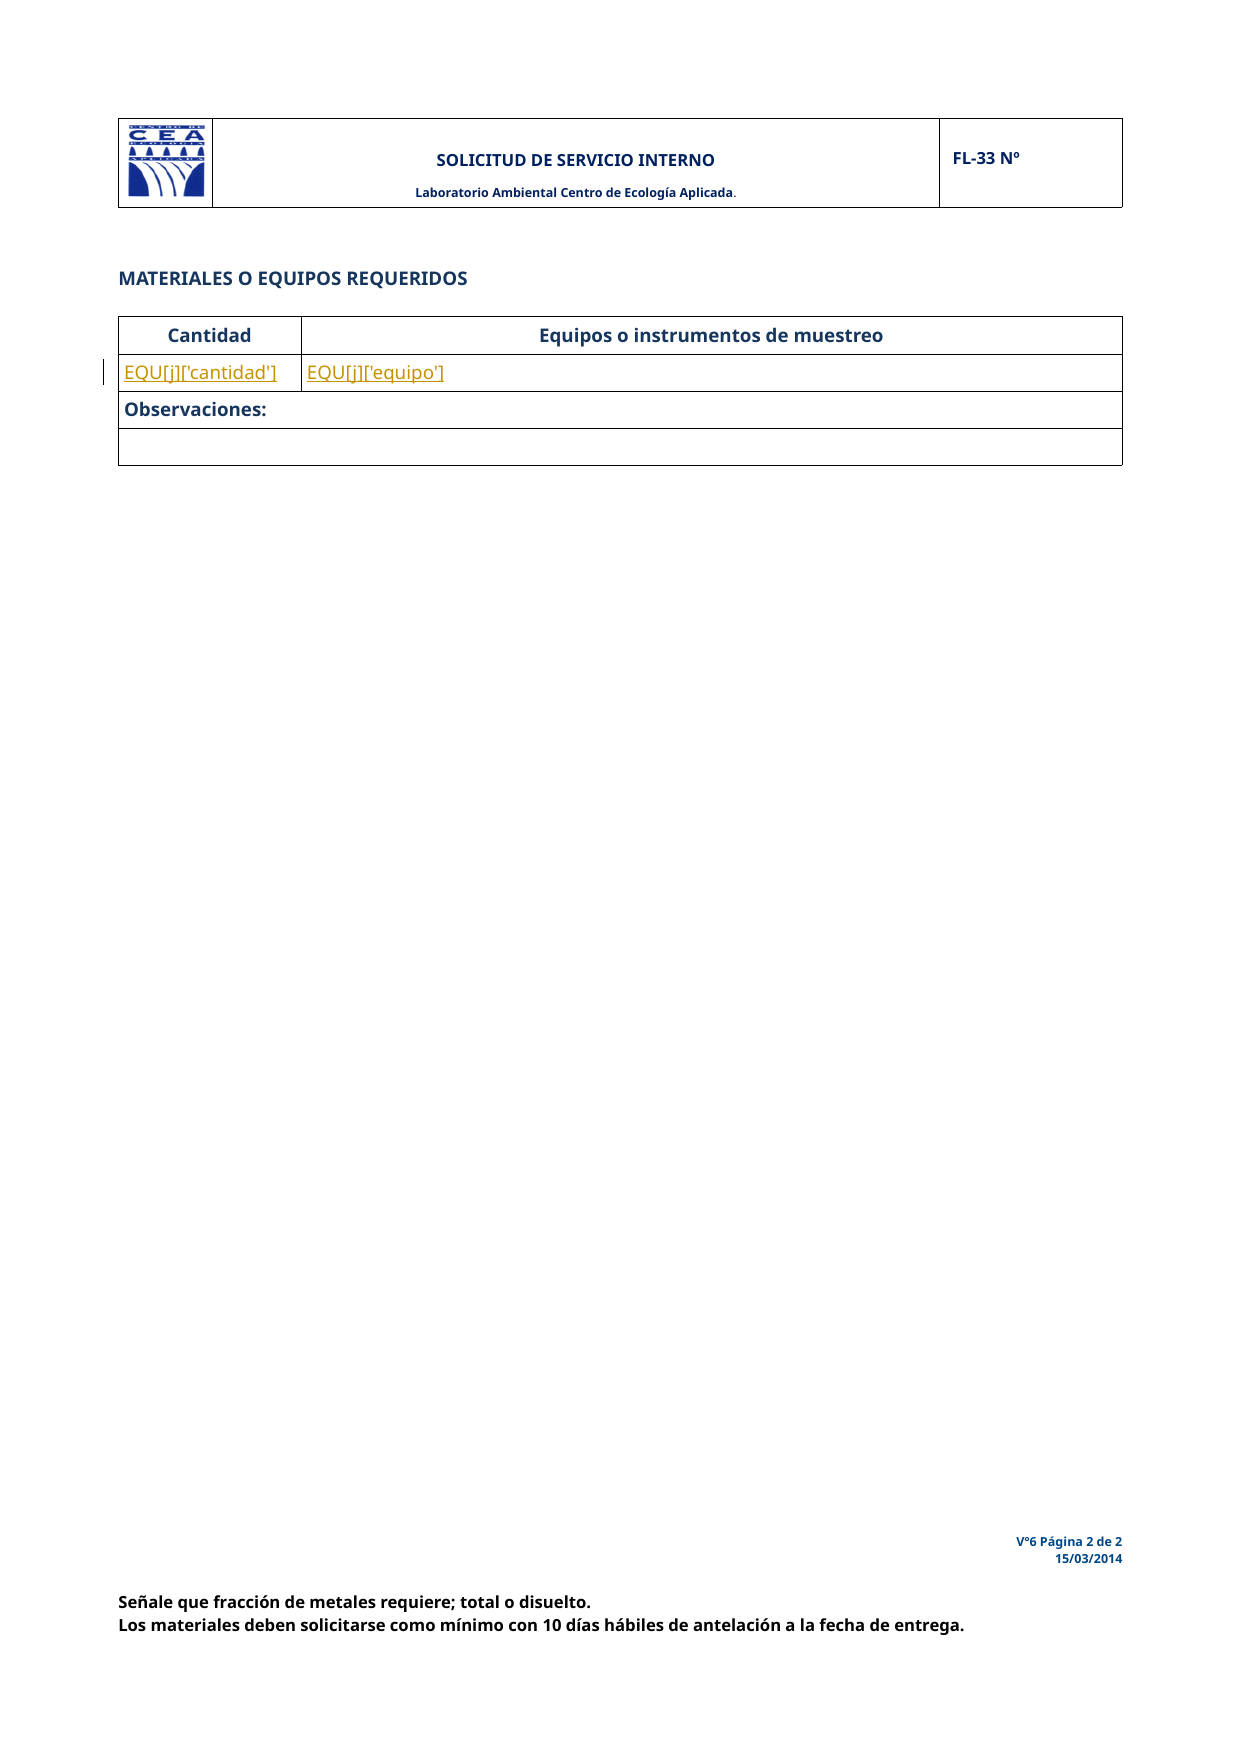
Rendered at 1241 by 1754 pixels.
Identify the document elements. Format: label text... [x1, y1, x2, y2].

text MATERIALES O EQUIPOS REQUERIDOS [118, 265, 1122, 291]
table_header Observaciones: [119, 392, 1122, 428]
table_header Equipos o instrumentos de muestreo [302, 317, 1122, 353]
table_cell EQU[j]['equipo'] [302, 355, 1122, 391]
table_cell [119, 429, 1122, 465]
table_cell EQU[j]['cantidad'] [119, 355, 301, 391]
picture [124, 123, 210, 198]
table_header Cantidad [119, 317, 301, 353]
